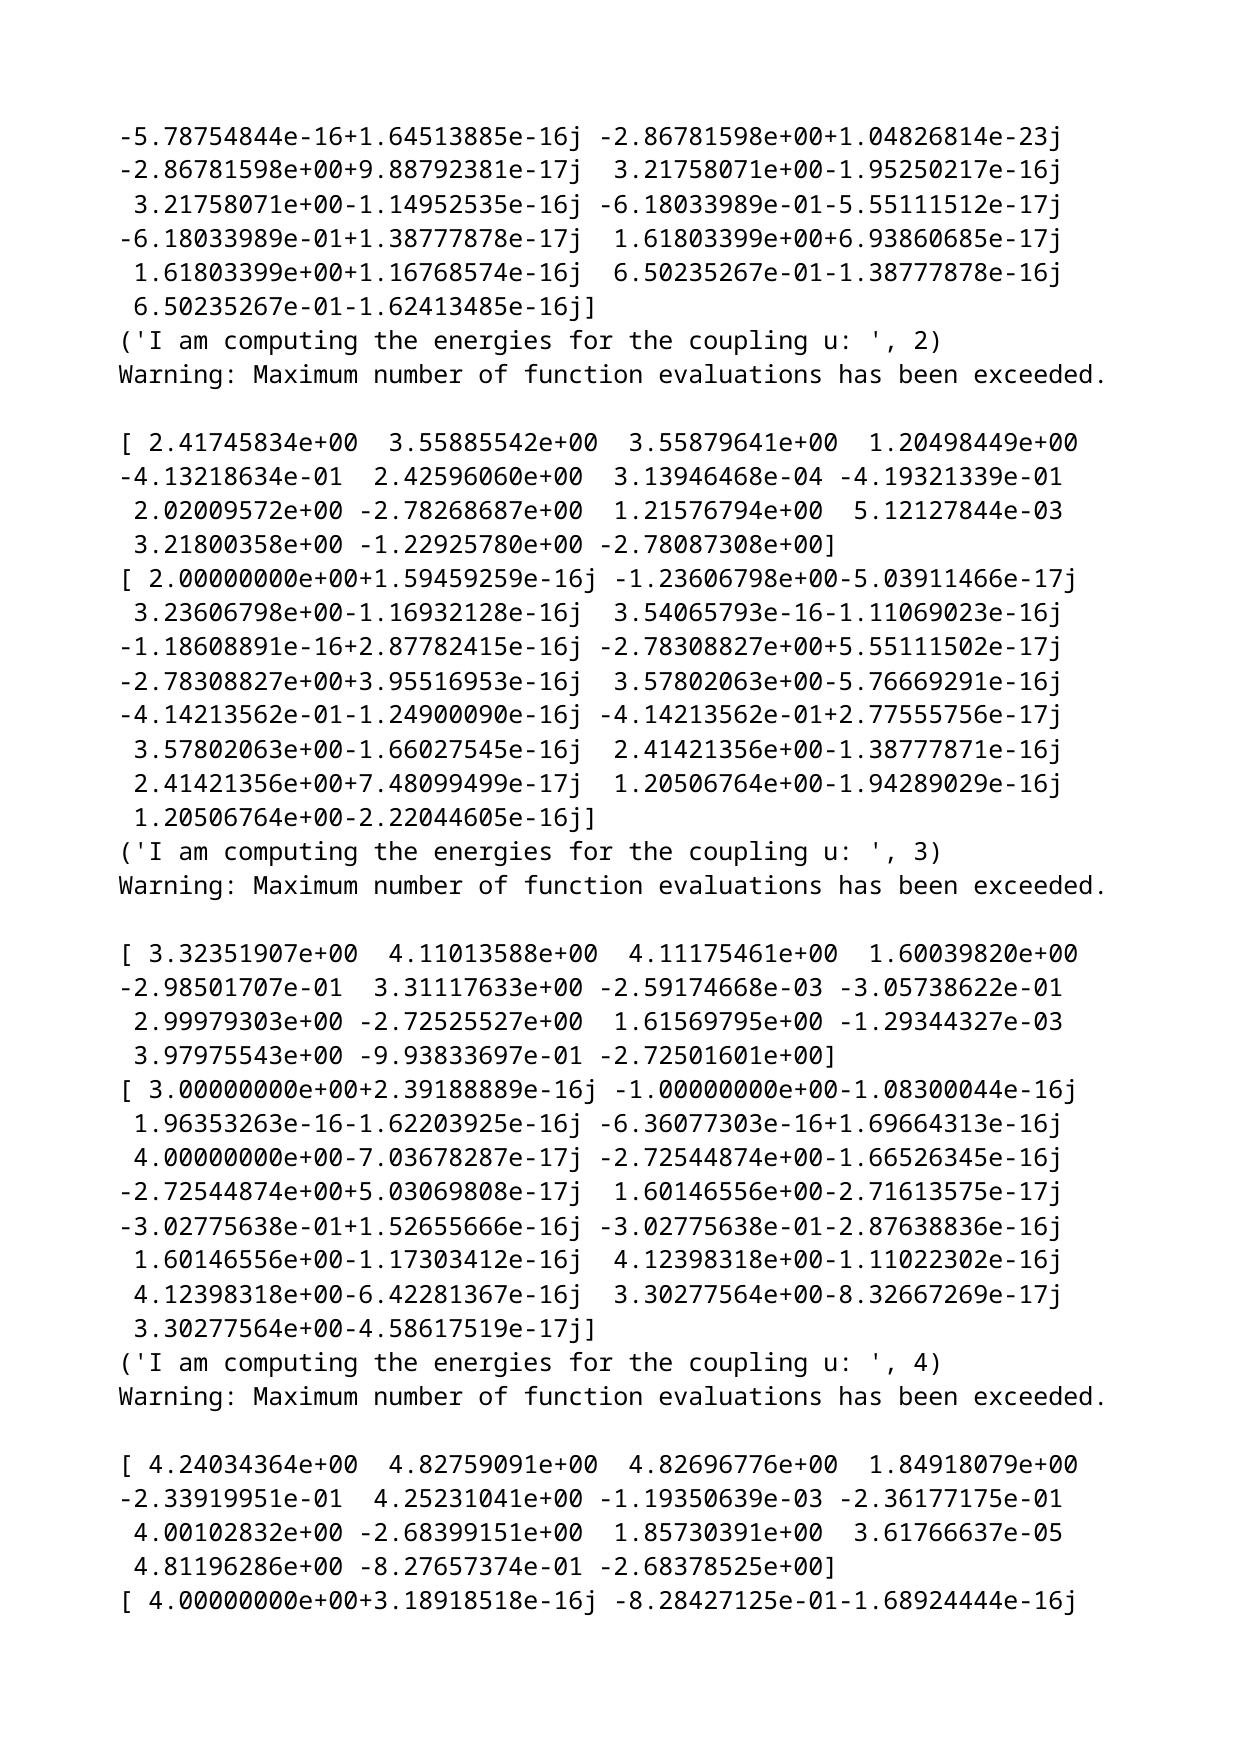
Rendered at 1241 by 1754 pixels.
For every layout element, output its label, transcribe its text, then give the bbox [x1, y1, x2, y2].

text -5.78754844e-16+1.64513885e-16j -2.86781598e+00+1.04826814e-23j -2.86781598e+00+9.88792381e-17j 3.21758071e+00-1.95250217e-16j 3.21758071e+00-1.14952535e-16j -6.18033989e-01-5.55111512e-17j -6.18033989e-01+1.38777878e-17j 1.61803399e+00+6.93860685e-17j 1.61803399e+00+1.16768574e-16j 6.50235267e-01-1.38777878e-16j 6.50235267e-01-1.62413485e-16j] ('I am computing the energies for the coupling u: ', 2) Warning: Maximum number of function evaluations has been exceeded. [ 2.41745834e+00 3.55885542e+00 3.55879641e+00 1.20498449e+00 -4.13218634e-01 2.42596060e+00 3.13946468e-04 -4.19321339e-01 2.02009572e+00 -2.78268687e+00 1.21576794e+00 5.12127844e-03 3.21800358e+00 -1.22925780e+00 -2.78087308e+00] [ 2.00000000e+00+1.59459259e-16j -1.23606798e+00-5.03911466e-17j 3.23606798e+00-1.16932128e-16j 3.54065793e-16-1.11069023e-16j -1.18608891e-16+2.87782415e-16j -2.78308827e+00+5.55111502e-17j -2.78308827e+00+3.95516953e-16j 3.57802063e+00-5.76669291e-16j -4.14213562e-01-1.24900090e-16j -4.14213562e-01+2.77555756e-17j 3.57802063e+00-1.66027545e-16j 2.41421356e+00-1.38777871e-16j 2.41421356e+00+7.48099499e-17j 1.20506764e+00-1.94289029e-16j 1.20506764e+00-2.22044605e-16j] ('I am computing the energies for the coupling u: ', 3) Warning: Maximum number of function evaluations has been exceeded. [ 3.32351907e+00 4.11013588e+00 4.11175461e+00 1.60039820e+00 -2.98501707e-01 3.31117633e+00 -2.59174668e-03 -3.05738622e-01 2.99979303e+00 -2.72525527e+00 1.61569795e+00 -1.29344327e-03 3.97975543e+00 -9.93833697e-01 -2.72501601e+00] [ 3.00000000e+00+2.39188889e-16j -1.00000000e+00-1.08300044e-16j 1.96353263e-16-1.62203925e-16j -6.36077303e-16+1.69664313e-16j 4.00000000e+00-7.03678287e-17j -2.72544874e+00-1.66526345e-16j -2.72544874e+00+5.03069808e-17j 1.60146556e+00-2.71613575e-17j -3.02775638e-01+1.52655666e-16j -3.02775638e-01-2.87638836e-16j 1.60146556e+00-1.17303412e-16j 4.12398318e+00-1.11022302e-16j 4.12398318e+00-6.42281367e-16j 3.30277564e+00-8.32667269e-17j 3.30277564e+00-4.58617519e-17j] ('I am computing the energies for the coupling u: ', 4) Warning: Maximum number of function evaluations has been exceeded. [ 4.24034364e+00 4.82759091e+00 4.82696776e+00 1.84918079e+00 -2.33919951e-01 4.25231041e+00 -1.19350639e-03 -2.36177175e-01 4.00102832e+00 -2.68399151e+00 1.85730391e+00 3.61766637e-05 4.81196286e+00 -8.27657374e-01 -2.68378525e+00] [ 4.00000000e+00+3.18918518e-16j -8.28427125e-01-1.68924444e-16j [118, 118, 1122, 1617]
